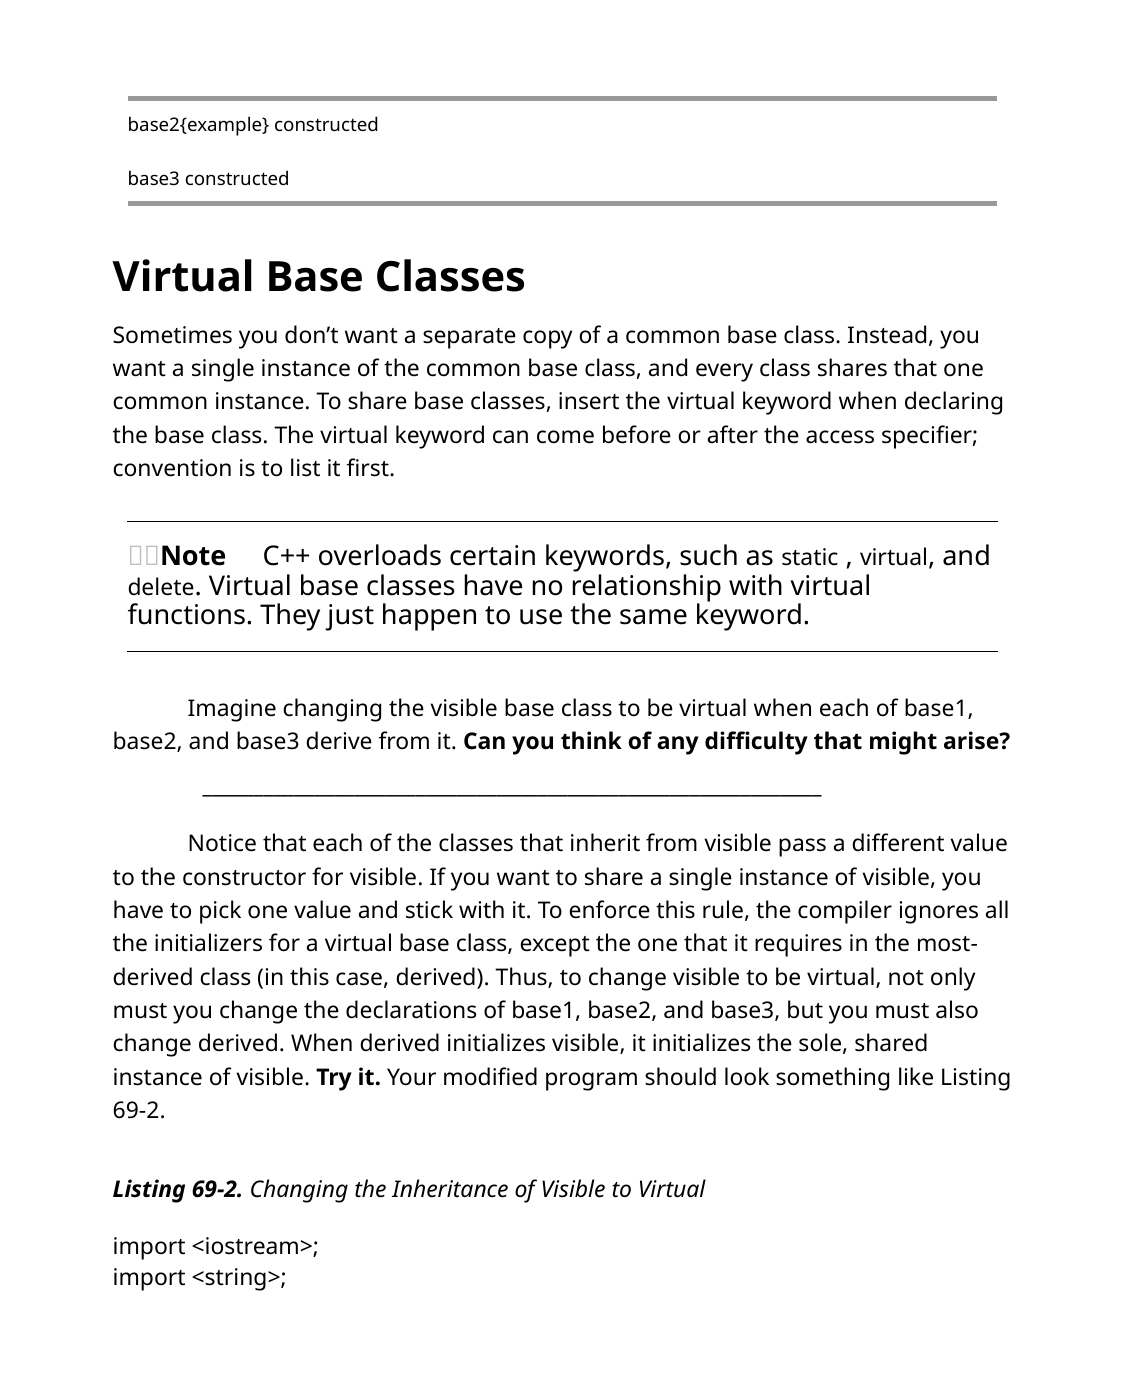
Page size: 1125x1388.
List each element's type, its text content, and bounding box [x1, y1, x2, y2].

text import <string>; [112, 1261, 1012, 1292]
text Sometimes you don’t want a separate copy of a common base class. Instead, you want a single instance of the common base class, and every class shares that one common instance. To share base classes, insert the virtual keyword when declaring the base class. The virtual keyword can come before or after the access specifier; convention is to list it first. [112, 316, 1012, 483]
text Imagine changing the visible base class to be virtual when each of base1, base2, and base3 derive from it. Can you think of any difficulty that might arise? [112, 689, 1012, 756]
text base3 constructed [127, 150, 997, 206]
text import <iostream>; [112, 1230, 1012, 1261]
text base2{example} constructed [127, 97, 997, 137]
text Listing 69-2. Changing the Inheritance of Visible to Virtual [112, 1173, 1012, 1204]
subtitle Virtual Base Classes [112, 247, 1012, 304]
text Note C++ overloads certain keywords, such as static , virtual, and delete. Virtual base classes have no relationship with virtual functions. They just happen to use the same keyword. [127, 522, 998, 651]
list _____________________________________________________________ [202, 768, 1012, 800]
text Notice that each of the classes that inherit from visible pass a different value to the constructor for visible. If you want to share a single instance of visible, you have to pick one value and stick with it. To enforce this rule, the compiler ignores all the initializers for a virtual base class, except the one that it requires in the most-derived class (in this case, derived). Thus, to change visible to be virtual, not only must you change the declarations of base1, base2, and base3, but you must also change derived. When derived initializes visible, it initializes the sole, shared instance of visible. Try it. Your modified program should look something like Listing 69-2. [112, 825, 1012, 1125]
